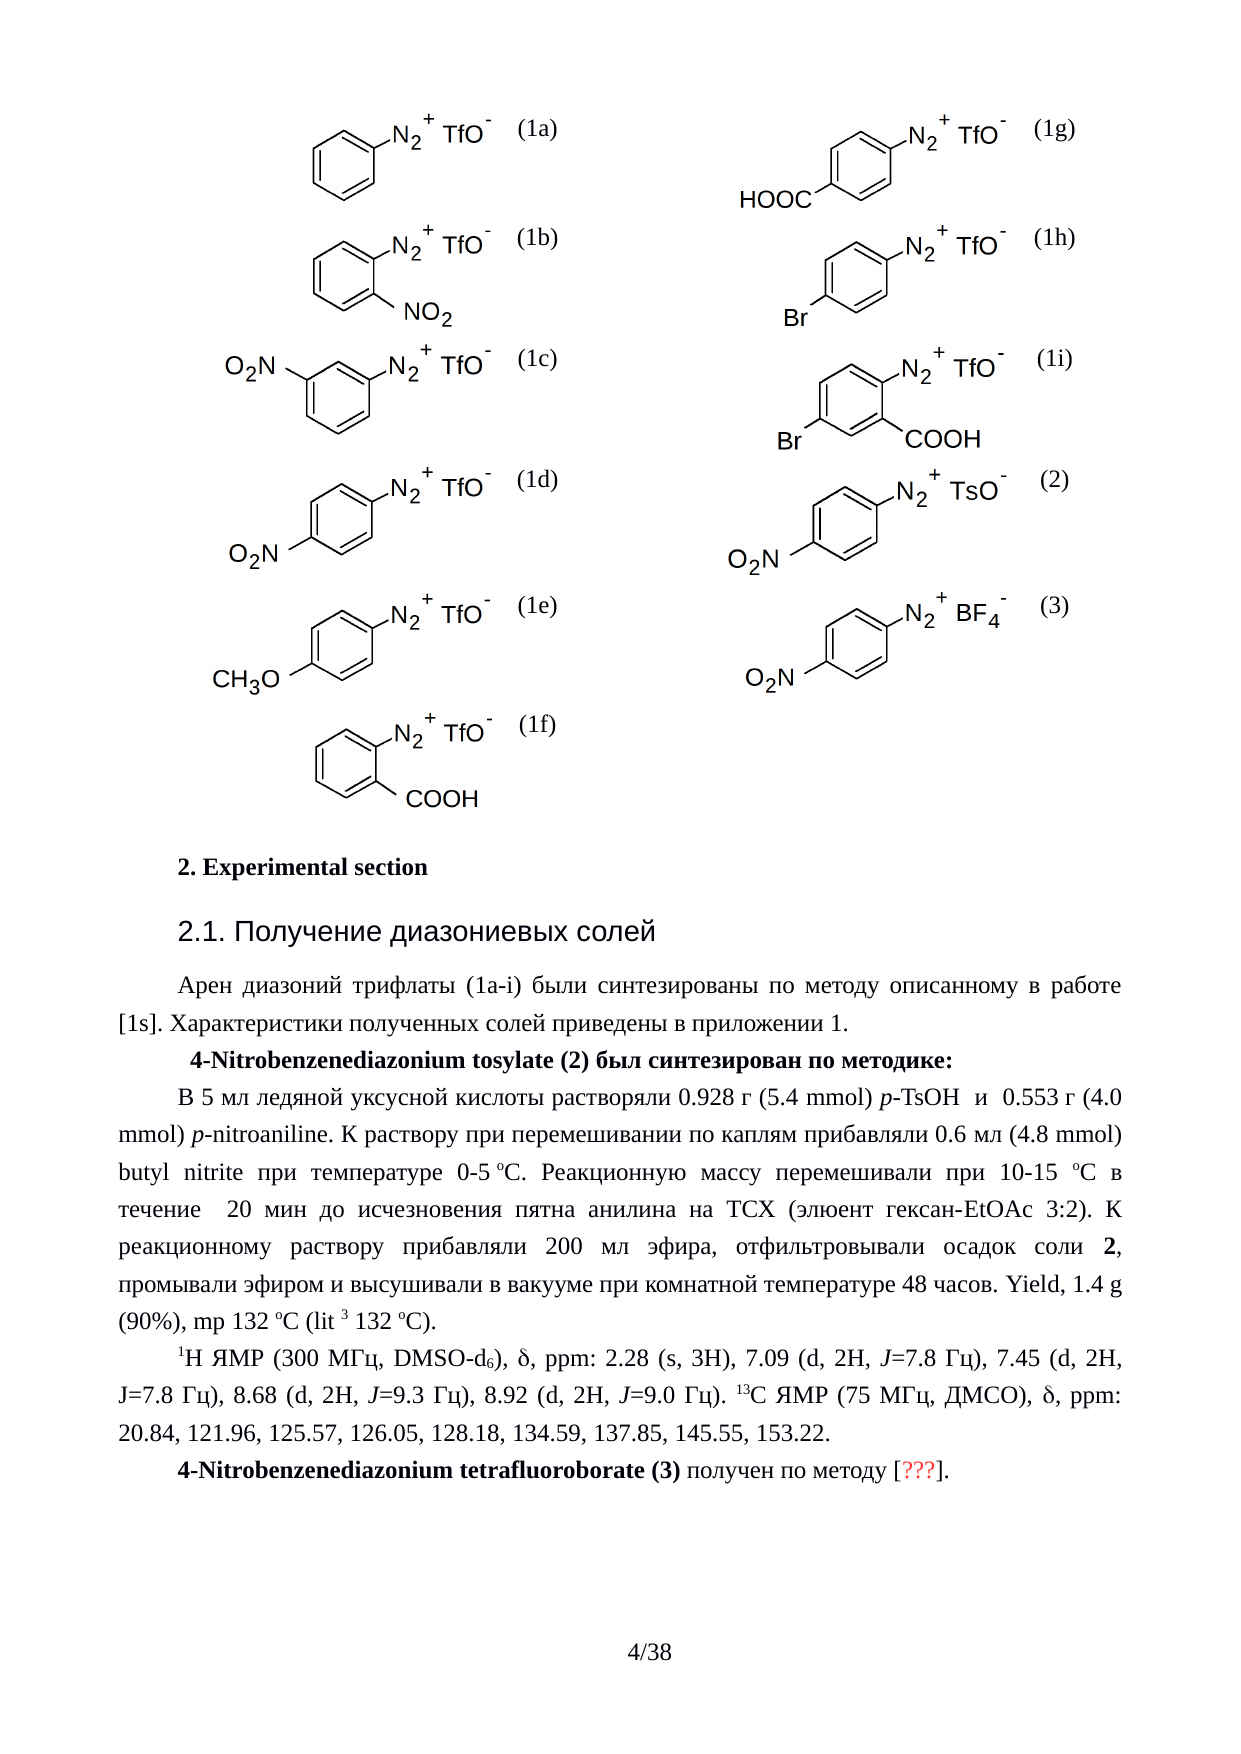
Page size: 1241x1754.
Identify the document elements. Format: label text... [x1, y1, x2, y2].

picture [307, 112, 494, 207]
table_cell (2) [1014, 459, 1096, 584]
table_header [576, 107, 1014, 216]
picture [226, 464, 494, 573]
text 1H ЯМР (300 МГц, DMSO-d6), , ppm: 2.28 (s, 3H), 7.09 (d, 2H, J=7.8 Гц), 7.45 (d, 2H, J=7.8 Гц), 8.68 (d, 2H, J=9.3 Гц), 8.92 (d, 2H, J=9.0 Гц). 13C ЯМР (75 МГц, ДМСО), , ppm: 20.84, 121.96, 125.57, 126.05, 128.18, 134.59, 137.85, 145.55, 153.22. [118, 1343, 1122, 1447]
picture [744, 590, 1008, 696]
picture [725, 464, 1008, 579]
table_cell [1014, 703, 1096, 819]
table_header (1g) [1014, 107, 1096, 216]
text Арен диазоний трифлаты (1a-i) были синтезированы по методу описанному в работе [1s]. Характеристики полученных солей приведены в приложении 1. [118, 970, 1122, 1036]
table_cell [576, 459, 1014, 584]
subtitle 2. Experimental section [118, 852, 1122, 881]
table_cell [145, 703, 499, 819]
table_cell (1h) [1014, 216, 1096, 337]
table_cell (1b) [499, 216, 576, 337]
picture [309, 221, 494, 332]
picture [738, 112, 1008, 211]
text В 5 мл ледяной уксусной кислоты растворяли 0.928 г (5.4 mmol) p-TsOH и 0.553 г (4.0 mmol) p-nitroaniline. К раствору при перемешивании по каплям прибавляли 0.6 мл (4.8 mmol) butyl nitrite при температуре 0-5 оС. Реакционную массу перемешивали при 10-15 оС в течение 20 мин до исчезновения пятна анилина на ТСХ (элюент гексан-EtOAc 3:2). К реакционному раствору прибавляли 200 мл эфира, отфильтровывали осадок соли 2, промывали эфиром и высушивали в вакууме при комнатной температуре 48 часов. Yield, 1.4 g (90%), mp 132 oC (lit 3 132 oC). [118, 1082, 1122, 1335]
text 4-Nitrobenzenediazonium tetrafluoroborate (3) получен по методу [???]. [118, 1455, 1122, 1484]
table_cell [576, 337, 1014, 459]
text 4-Nitrobenzenediazonium tosylate (2) был синтезирован по методике: [118, 1045, 1122, 1074]
table_cell [145, 216, 499, 337]
table_cell (1c) [499, 337, 576, 459]
picture [210, 590, 494, 698]
table_cell [576, 216, 1014, 337]
table_cell (1d) [499, 459, 576, 584]
table_cell [145, 337, 499, 459]
picture [221, 342, 494, 438]
table_cell [576, 584, 1014, 703]
table_header (1a) [499, 107, 576, 216]
picture [309, 708, 494, 813]
table_cell [576, 703, 1014, 819]
table_cell [145, 584, 499, 703]
table_cell [145, 459, 499, 584]
picture [782, 221, 1008, 331]
table_cell (1f) [499, 703, 576, 819]
picture [775, 342, 1008, 453]
table_cell (1i) [1014, 337, 1096, 459]
list 2.1. Получение диазониевых солей [177, 914, 1122, 948]
table_header [145, 107, 499, 216]
table_cell (1e) [499, 584, 576, 703]
table_cell (3) [1014, 584, 1096, 703]
